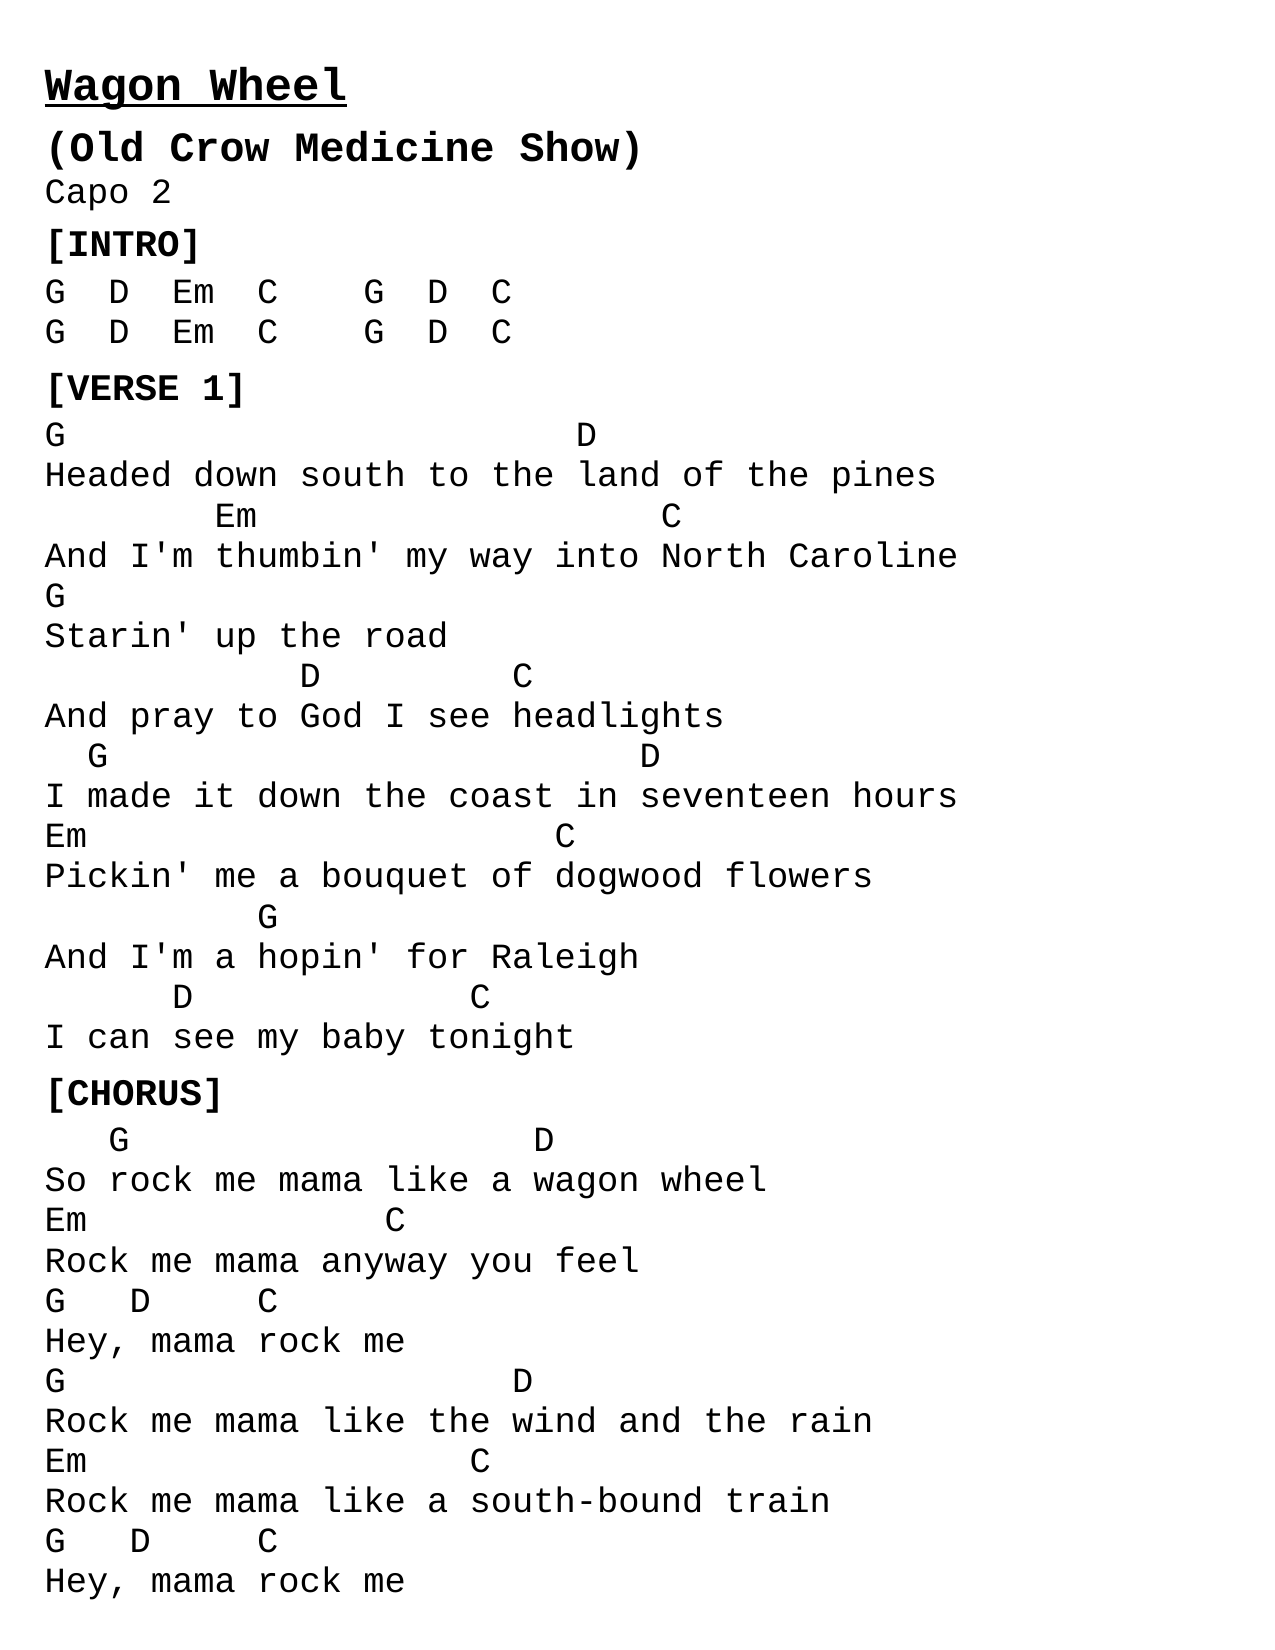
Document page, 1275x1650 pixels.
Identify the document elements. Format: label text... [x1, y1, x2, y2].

text D C [44, 979, 1231, 1019]
text Starin' up the road [44, 618, 1231, 658]
text Headed down south to the land of the pines [44, 457, 1231, 497]
text Hey, mama rock me [44, 1323, 1231, 1363]
subtitle (Old Crow Medicine Show) [44, 126, 1231, 173]
text I can see my baby tonight [44, 1019, 1231, 1059]
text Hey, mama rock me [44, 1563, 1231, 1603]
text G D [44, 1363, 1231, 1403]
text Em C [44, 497, 1231, 538]
subtitle [CHORUS] [44, 1074, 1231, 1116]
text Em C [44, 1202, 1231, 1242]
text G D C [44, 1283, 1231, 1323]
text G D Em C G D C [44, 314, 1231, 354]
text G D [44, 1122, 1231, 1162]
text Rock me mama like a south-bound train [44, 1483, 1231, 1523]
subtitle [INTRO] [44, 225, 1231, 268]
text D C [44, 658, 1231, 698]
text G [44, 578, 1231, 618]
text Capo 2 [44, 173, 1231, 214]
text G D [44, 417, 1231, 457]
text G D C [44, 1523, 1231, 1563]
text Em C [44, 1443, 1231, 1483]
text Rock me mama like the wind and the rain [44, 1403, 1231, 1443]
text And I'm thumbin' my way into North Caroline [44, 538, 1231, 578]
text Em C [44, 818, 1231, 858]
text And pray to God I see headlights [44, 698, 1231, 738]
subtitle Wagon Wheel [44, 62, 1231, 114]
text So rock me mama like a wagon wheel [44, 1162, 1231, 1202]
text G D Em C G D C [44, 274, 1231, 314]
text Pickin' me a bouquet of dogwood flowers [44, 858, 1231, 898]
text I made it down the coast in seventeen hours [44, 778, 1231, 818]
subtitle [VERSE 1] [44, 369, 1231, 411]
text G [44, 898, 1231, 939]
text Rock me mama anyway you feel [44, 1242, 1231, 1283]
text And I'm a hopin' for Raleigh [44, 939, 1231, 979]
text G D [44, 738, 1231, 778]
